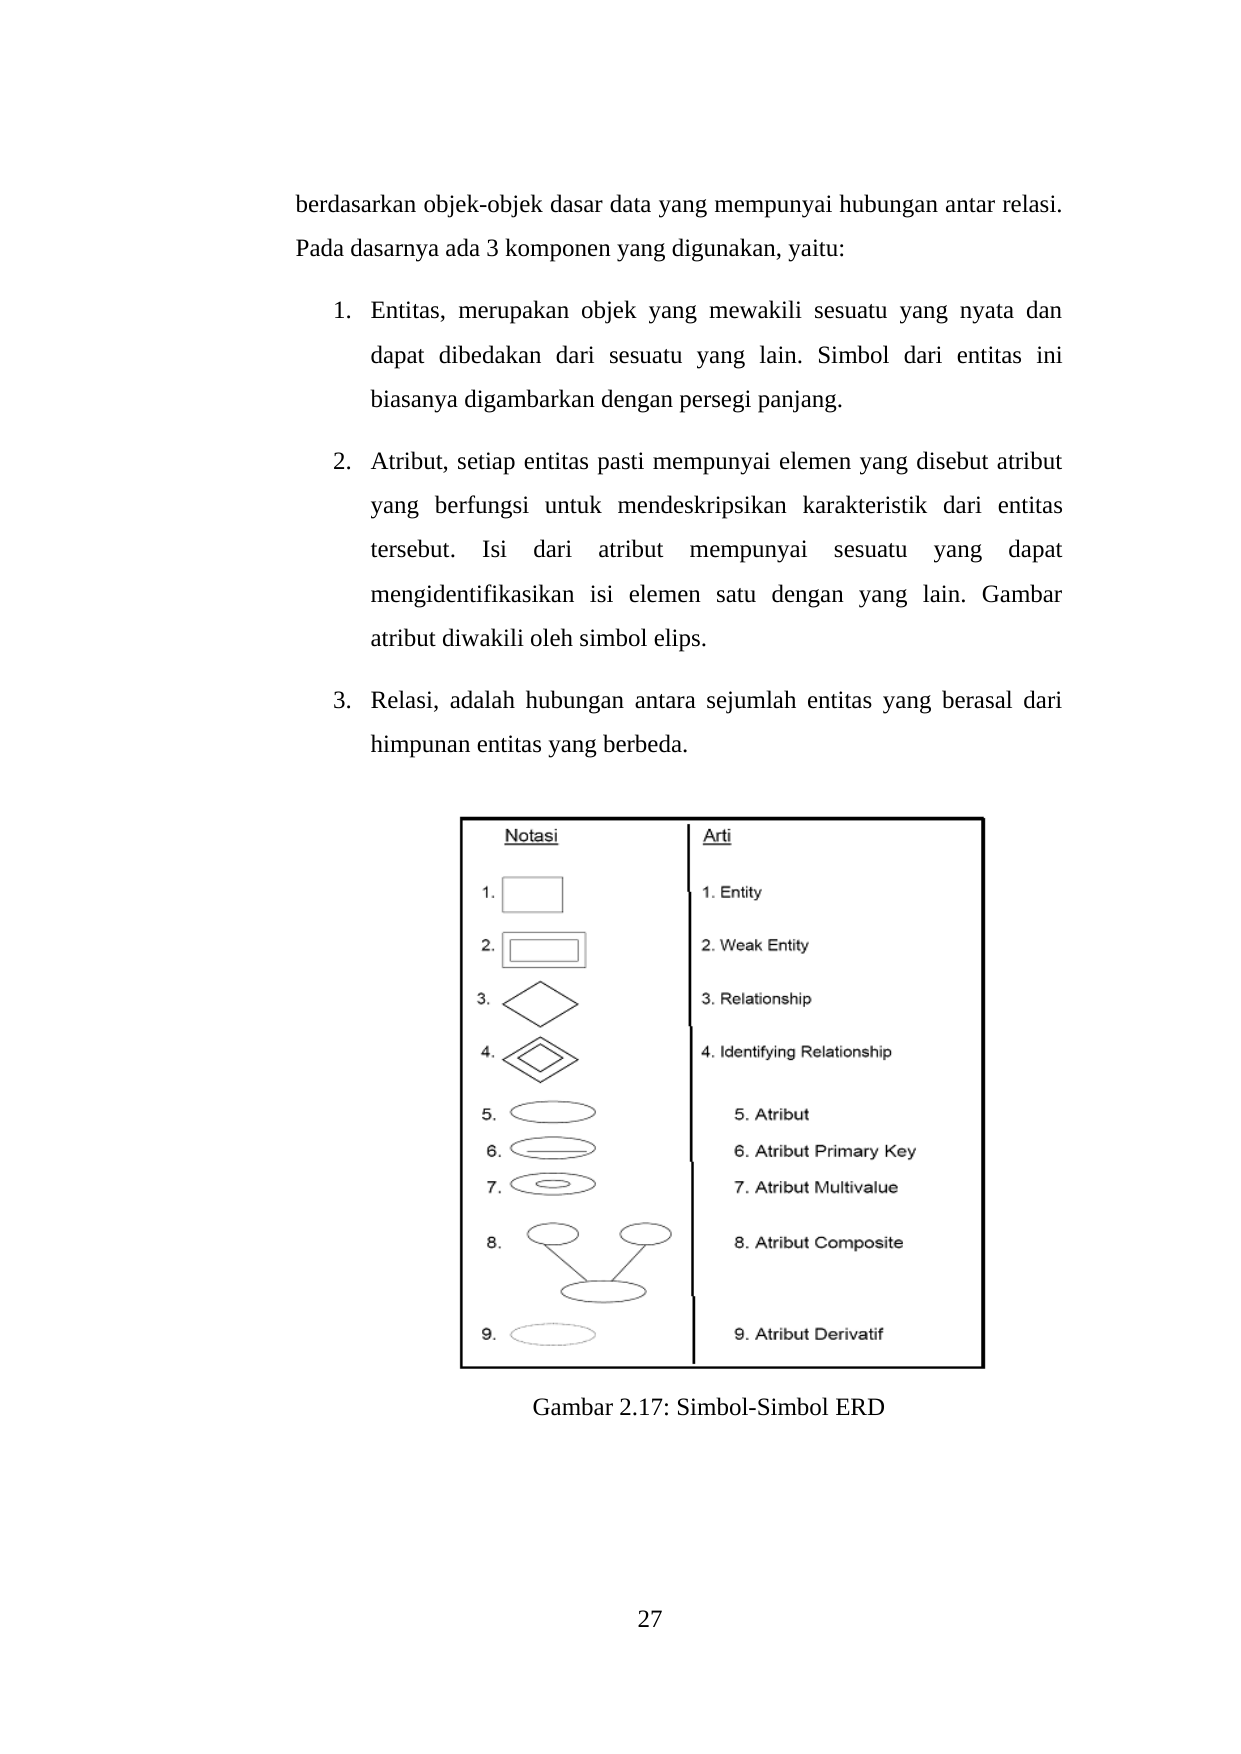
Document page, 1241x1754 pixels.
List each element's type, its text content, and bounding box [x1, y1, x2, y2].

text Gambar 2.17: Simbol-Simbol ERD [421, 1381, 996, 1425]
list Entitas, merupakan objek yang mewakili sesuatu yang nyata dan dapat dibedakan dari sesuatu yang lain. Simbol dari entitas ini biasanya digambarkan dengan persegi panjang. [333, 283, 1063, 416]
list Atribut, setiap entitas pasti mempunyai elemen yang disebut atribut yang berfungsi untuk mendeskripsikan karakteristik dari entitas tersebut. Isi dari atribut mempunyai sesuatu yang dapat mengidentifikasikan isi elemen satu dengan yang lain. Gambar atribut diwakili oleh simbol elips. [333, 434, 1063, 655]
picture [421, 783, 997, 1381]
list Relasi, adalah hubungan antara sejumlah entitas yang berasal dari himpunan entitas yang berbeda. [333, 673, 1063, 762]
text berdasarkan objek-objek dasar data yang mempunyai hubungan antar relasi. Pada dasarnya ada 3 komponen yang digunakan, yaitu: [295, 177, 1063, 266]
